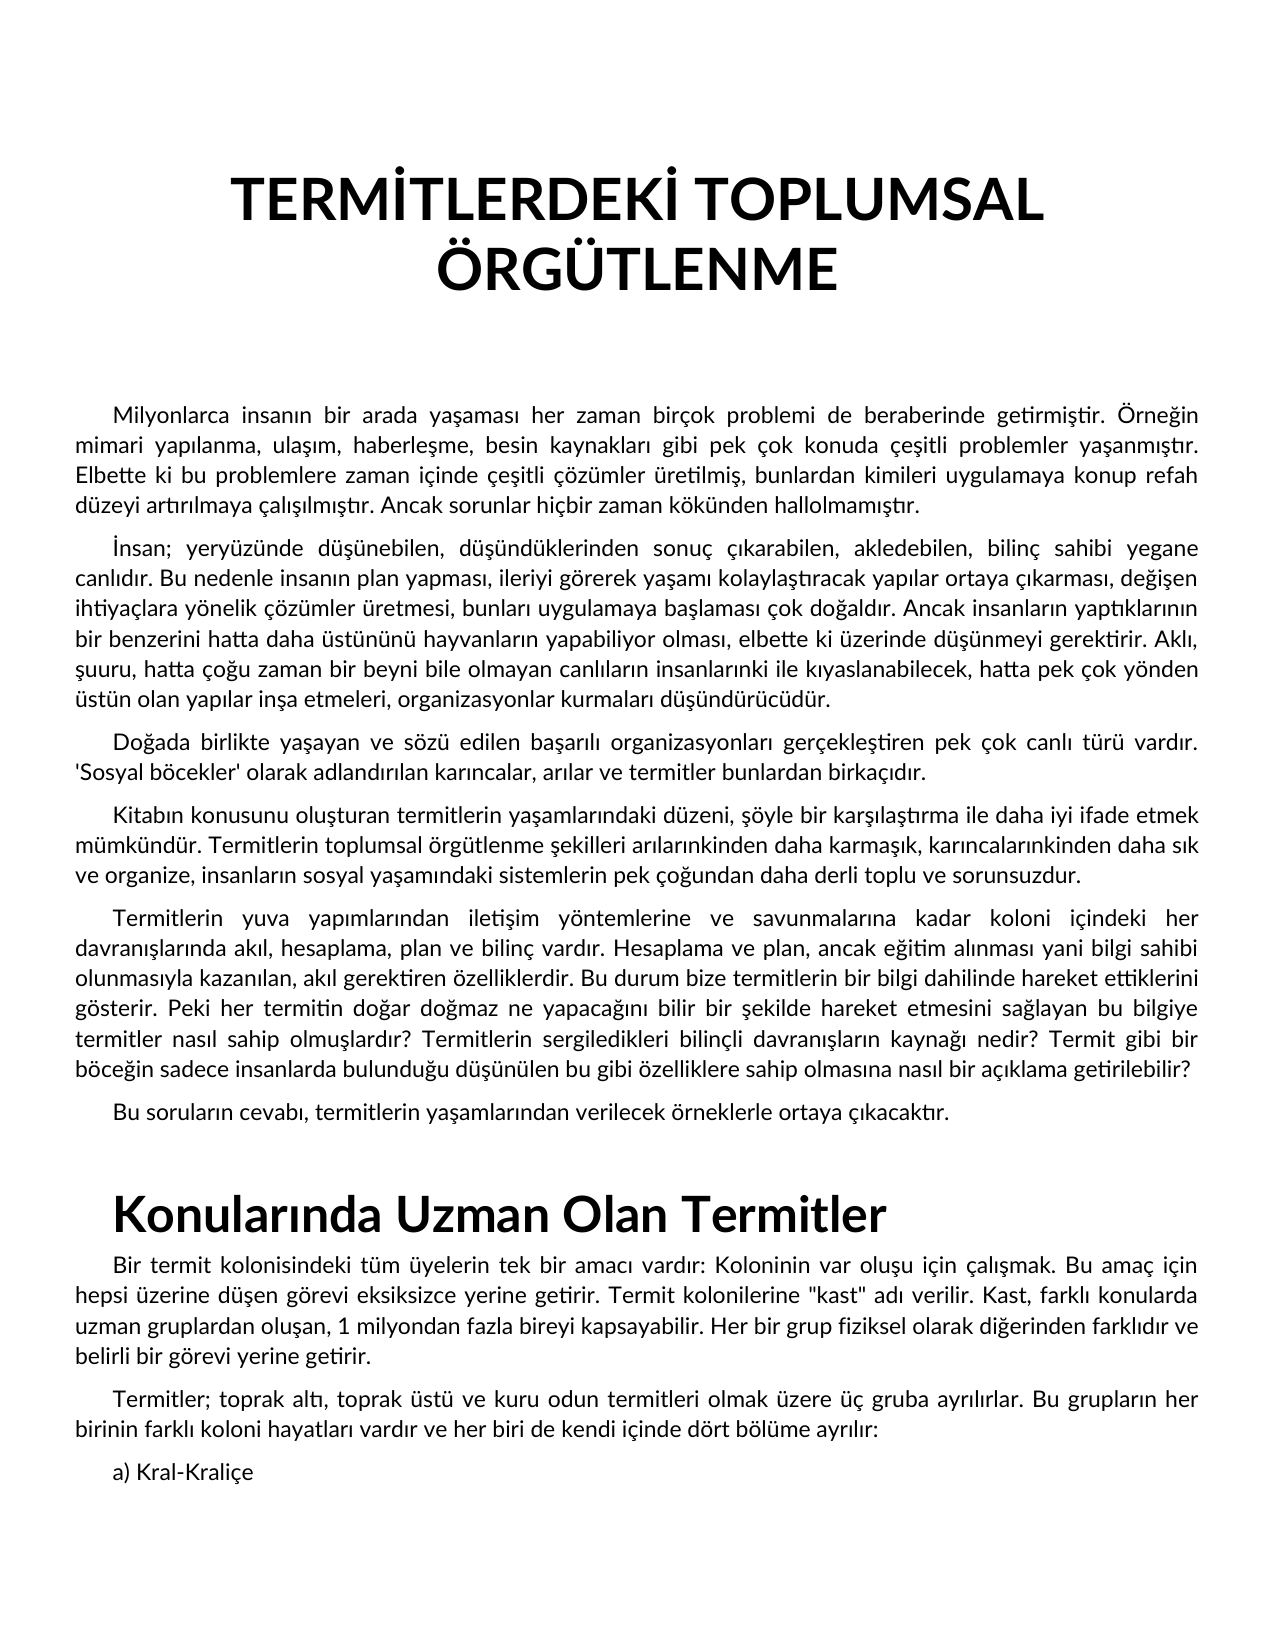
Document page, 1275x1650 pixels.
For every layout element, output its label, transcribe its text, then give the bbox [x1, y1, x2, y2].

text Bir termit kolonisindeki tüm üyelerin tek bir amacı vardır: Koloninin var oluşu için çalışmak. Bu amaç için hepsi üzerine düşen görevi eksiksizce yerine getirir. Termit kolonilerine "kast" adı verilir. Kast, farklı konularda uzman gruplardan oluşan, 1 milyondan fazla bireyi kapsayabilir. Her bir grup fiziksel olarak diğerinden farklıdır ve belirli bir görevi yerine getirir. [75, 1251, 1200, 1369]
text Termitler; toprak altı, toprak üstü ve kuru odun termitleri olmak üzere üç gruba ayrılırlar. Bu grupların her birinin farklı koloni hayatları vardır ve her biri de kendi içinde dört bölüme ayrılır: [75, 1384, 1200, 1442]
text Doğada birlikte yaşayan ve sözü edilen başarılı organizasyonları gerçekleştiren pek çok canlı türü vardır. 'Sosyal böcekler' olarak adlandırılan karıncalar, arılar ve termitler bunlardan birkaçıdır. [75, 727, 1200, 785]
text Termitlerin yuva yapımlarından iletişim yöntemlerine ve savunmalarına kadar koloni içindeki her davranışlarında akıl, hesaplama, plan ve bilinç vardır. Hesaplama ve plan, ancak eğitim alınması yani bilgi sahibi olunmasıyla kazanılan, akıl gerektiren özelliklerdir. Bu durum bize termitlerin bir bilgi dahilinde hareket ettiklerini gösterir. Peki her termitin doğar doğmaz ne yapacağını bilir bir şekilde hareket etmesini sağlayan bu bilgiye termitler nasıl sahip olmuşlardır? Termitlerin sergiledikleri bilinçli davranışların kaynağı nedir? Termit gibi bir böceğin sadece insanlarda bulunduğu düşünülen bu gibi özelliklere sahip olmasına nasıl bir açıklama getirilebilir? [75, 903, 1200, 1082]
subtitle TERMİTLERDEKİ TOPLUMSAL ÖRGÜTLENME [75, 162, 1200, 302]
subtitle Konularında Uzman Olan Termitler [112, 1183, 1200, 1243]
text Milyonlarca insanın bir arada yaşaması her zaman birçok problemi de beraberinde getirmiştir. Örneğin mimari yapılanma, ulaşım, haberleşme, besin kaynakları gibi pek çok konuda çeşitli problemler yaşanmıştır. Elbette ki bu problemlere zaman içinde çeşitli çözümler üretilmiş, bunlardan kimileri uygulamaya konup refah düzeyi artırılmaya çalışılmıştır. Ancak sorunlar hiçbir zaman kökünden hallolmamıştır. [75, 400, 1200, 518]
text İnsan; yeryüzünde düşünebilen, düşündüklerinden sonuç çıkarabilen, akledebilen, bilinç sahibi yegane canlıdır. Bu nedenle insanın plan yapması, ileriyi görerek yaşamı kolaylaştıracak yapılar ortaya çıkarması, değişen ihtiyaçlara yönelik çözümler üretmesi, bunları uygulamaya başlaması çok doğaldır. Ancak insanların yaptıklarının bir benzerini hatta daha üstününü hayvanların yapabiliyor olması, elbette ki üzerinde düşünmeyi gerektirir. Aklı, şuuru, hatta çoğu zaman bir beyni bile olmayan canlıların insanlarınki ile kıyaslanabilecek, hatta pek çok yönden üstün olan yapılar inşa etmeleri, organizasyonlar kurmaları düşündürücüdür. [75, 534, 1200, 712]
text Kitabın konusunu oluşturan termitlerin yaşamlarındaki düzeni, şöyle bir karşılaştırma ile daha iyi ifade etmek mümkündür. Termitlerin toplumsal örgütlenme şekilleri arılarınkinden daha karmaşık, karıncalarınkinden daha sık ve organize, insanların sosyal yaşamındaki sistemlerin pek çoğundan daha derli toplu ve sorunsuzdur. [75, 800, 1200, 888]
text Bu soruların cevabı, termitlerin yaşamlarından verilecek örneklerle ortaya çıkacaktır. [75, 1097, 1200, 1125]
text a) Kral-Kraliçe [75, 1457, 1200, 1485]
